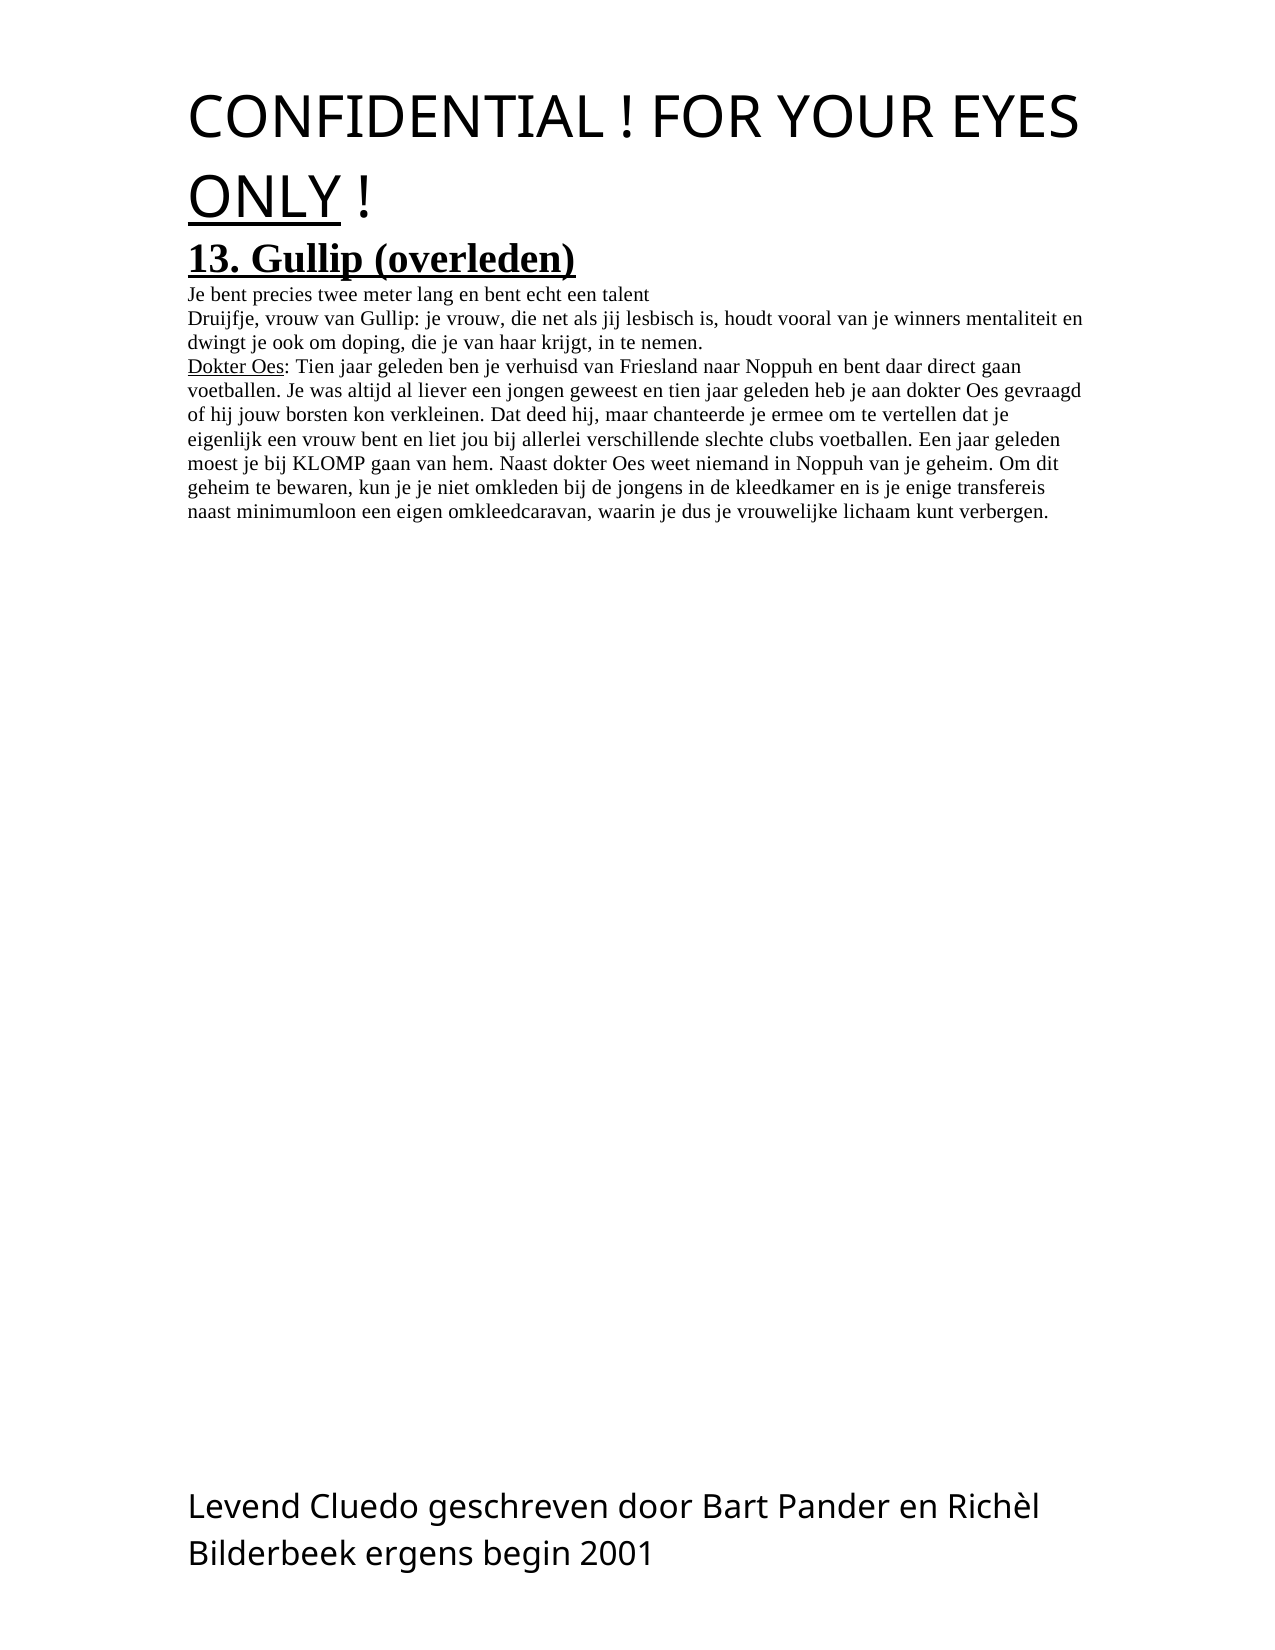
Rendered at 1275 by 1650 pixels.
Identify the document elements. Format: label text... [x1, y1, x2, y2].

text Dokter Oes: Tien jaar geleden ben je verhuisd van Friesland naar Noppuh en bent daar direct gaan voetballen. Je was altijd al liever een jongen geweest en tien jaar geleden heb je aan dokter Oes gevraagd of hij jouw borsten kon verkleinen. Dat deed hij, maar chanteerde je ermee om te vertellen dat je eigenlijk een vrouw bent en liet jou bij allerlei verschillende slechte clubs voetballen. Een jaar geleden moest je bij KLOMP gaan van hem. Naast dokter Oes weet niemand in Noppuh van je geheim. Om dit geheim te bewaren, kun je je niet omkleden bij de jongens in de kleedkamer en is je enige transfereis naast minimumloon een eigen omkleedcaravan, waarin je dus je vrouwelijke lichaam kunt verbergen. [187, 354, 1087, 523]
text Je bent precies twee meter lang en bent echt een talent [187, 282, 1087, 306]
text 13. Gullip (overleden) [187, 234, 1087, 282]
text Druijfje, vrouw van Gullip: je vrouw, die net als jij lesbisch is, houdt vooral van je winners mentaliteit en dwingt je ook om doping, die je van haar krijgt, in te nemen. [187, 306, 1087, 354]
